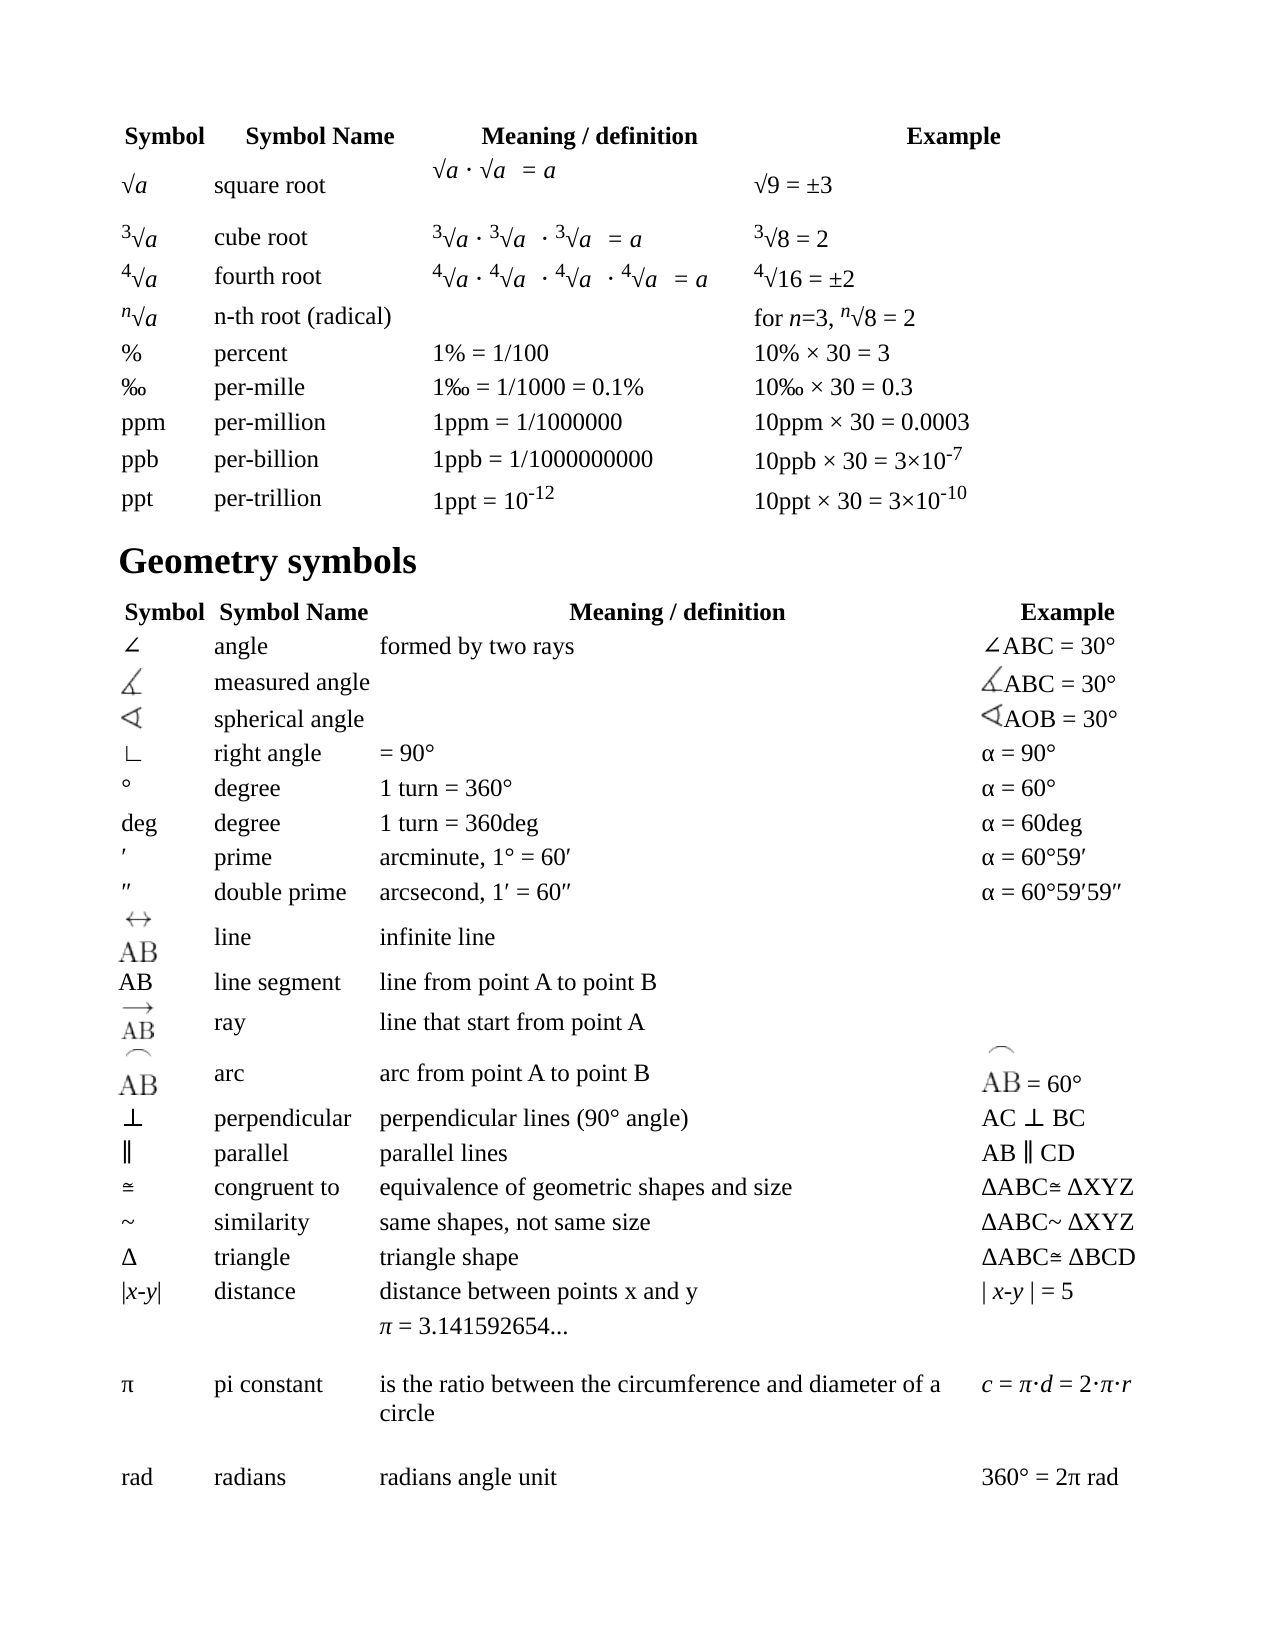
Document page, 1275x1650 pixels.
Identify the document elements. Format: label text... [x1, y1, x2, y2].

picture [121, 706, 143, 730]
table_cell square root [211, 153, 429, 217]
table_cell parallel [211, 1135, 376, 1169]
table_cell line from point A to point B [376, 964, 978, 999]
table_cell [118, 1044, 211, 1100]
table_cell ∠ABC = 30° [979, 629, 1157, 663]
table_cell √a [118, 153, 211, 217]
table_cell per-trillion [211, 478, 429, 517]
table_cell AB ∥ CD [979, 1135, 1157, 1169]
table_cell [118, 999, 211, 1044]
table_cell formed by two rays [376, 629, 978, 663]
table_cell ppb [118, 439, 211, 478]
table_cell 10ppb × 30 = 3×10-7 [751, 439, 1157, 478]
table_cell [118, 909, 211, 964]
table_cell degree [211, 805, 376, 839]
picture [121, 668, 143, 696]
table_cell ~ [118, 1204, 211, 1239]
table_cell n√a [118, 296, 211, 335]
table_cell parallel lines [376, 1135, 978, 1169]
table_cell 10ppm × 30 = 0.0003 [751, 404, 1157, 439]
table_cell radians [211, 1459, 376, 1493]
table_cell ppt [118, 478, 211, 517]
table_cell fourth root [211, 256, 429, 296]
table_cell ABC = 30° [979, 663, 1157, 701]
table_cell ≅ [118, 1170, 211, 1204]
table_cell distance [211, 1273, 376, 1308]
table_cell 1 turn = 360deg [376, 805, 978, 839]
table_cell √9 = ±3 [751, 153, 1157, 217]
table_cell π [118, 1308, 211, 1459]
table_cell AB [118, 964, 211, 999]
table_cell ° [118, 770, 211, 805]
table_cell spherical angle [211, 701, 376, 736]
table_cell arc from point A to point B [376, 1044, 978, 1100]
table_cell 10‰ × 30 = 0.3 [751, 370, 1157, 404]
table_cell √a ⋅ √a = a [429, 153, 751, 217]
table_cell per-mille [211, 370, 429, 404]
table_cell ray [211, 999, 376, 1044]
table_cell ∠ [118, 629, 211, 663]
table_cell π = 3.141592654... is the ratio between the circumference and diameter of a circle [376, 1308, 978, 1459]
table_cell 360° = 2π rad [979, 1459, 1157, 1493]
table_cell c = π⋅d = 2⋅π⋅r [979, 1308, 1157, 1459]
table_cell ⊥ [118, 1100, 211, 1135]
table_cell AOB = 30° [979, 701, 1157, 736]
table_cell 3√a [118, 217, 211, 256]
table_cell 10% × 30 = 3 [751, 335, 1157, 369]
table_cell 4√a ⋅ 4√a ⋅ 4√a ⋅ 4√a = a [429, 256, 751, 296]
table_cell triangle [211, 1239, 376, 1273]
table_cell [118, 701, 211, 736]
table_cell line [211, 909, 376, 964]
table_header Symbol Name [211, 594, 376, 628]
table_cell rad [118, 1459, 211, 1493]
table_cell percent [211, 335, 429, 369]
table_cell 3√8 = 2 [751, 217, 1157, 256]
table_cell AC ⊥ BC [979, 1100, 1157, 1135]
table_cell α = 90° [979, 736, 1157, 770]
table_cell % [118, 335, 211, 369]
table_cell double prime [211, 874, 376, 908]
table_cell angle [211, 629, 376, 663]
table_cell 4√a [118, 256, 211, 296]
table_cell arcminute, 1° = 60′ [376, 839, 978, 874]
table_header Example [979, 594, 1157, 628]
table_cell infinite line [376, 909, 978, 964]
table_header Symbol [118, 118, 211, 153]
picture [981, 666, 1004, 693]
table_header Meaning / definition [429, 118, 751, 153]
table_cell per-billion [211, 439, 429, 478]
table_cell 3√a ⋅ 3√a ⋅ 3√a = a [429, 217, 751, 256]
table_cell [429, 296, 751, 335]
table_cell | x-y | = 5 [979, 1273, 1157, 1308]
table_cell ∥ [118, 1135, 211, 1169]
table_cell arc [211, 1044, 376, 1100]
table_cell radians angle unit [376, 1459, 978, 1493]
table_cell α = 60°59′59″ [979, 874, 1157, 908]
table_cell 1 turn = 360° [376, 770, 978, 805]
table_cell [979, 909, 1157, 964]
table_cell α = 60°59′ [979, 839, 1157, 874]
picture [121, 1001, 154, 1041]
table_cell [118, 663, 211, 701]
table_cell 1% = 1/100 [429, 335, 751, 369]
table_cell α = 60deg [979, 805, 1157, 839]
table_header Symbol [118, 594, 211, 628]
table_cell prime [211, 839, 376, 874]
picture [981, 1046, 1021, 1092]
table_cell arcsecond, 1′ = 60″ [376, 874, 978, 908]
table_cell α = 60° [979, 770, 1157, 805]
table_cell Δ [118, 1239, 211, 1273]
table_cell congruent to [211, 1170, 376, 1204]
table_cell per-million [211, 404, 429, 439]
table_cell line that start from point A [376, 999, 978, 1044]
table_cell n-th root (radical) [211, 296, 429, 335]
table_header Meaning / definition [376, 594, 978, 628]
picture [118, 911, 158, 962]
table_cell 10ppt × 30 = 3×10-10 [751, 478, 1157, 517]
table_cell cube root [211, 217, 429, 256]
table_cell 1ppm = 1/1000000 [429, 404, 751, 439]
table_cell ΔABC≅ ΔBCD [979, 1239, 1157, 1273]
table_cell similarity [211, 1204, 376, 1239]
picture [981, 703, 1004, 728]
table_cell right angle [211, 736, 376, 770]
table_cell ppm [118, 404, 211, 439]
table_cell perpendicular lines (90° angle) [376, 1100, 978, 1135]
table_cell triangle shape [376, 1239, 978, 1273]
table_cell 1ppt = 10-12 [429, 478, 751, 517]
table_header Example [751, 118, 1157, 153]
table_cell 1‰ = 1/1000 = 0.1% [429, 370, 751, 404]
table_cell ∆ABC~ ∆XYZ [979, 1204, 1157, 1239]
picture [118, 1049, 158, 1095]
table_cell [979, 999, 1157, 1044]
table_cell distance between points x and y [376, 1273, 978, 1308]
table_cell [376, 663, 978, 701]
table_cell measured angle [211, 663, 376, 701]
table_cell equivalence of geometric shapes and size [376, 1170, 978, 1204]
table_cell ∟ [118, 736, 211, 770]
table_cell deg [118, 805, 211, 839]
table_cell |x-y| [118, 1273, 211, 1308]
table_cell [376, 701, 978, 736]
table_cell for n=3, n√8 = 2 [751, 296, 1157, 335]
table_cell pi constant [211, 1308, 376, 1459]
table_cell perpendicular [211, 1100, 376, 1135]
table_cell degree [211, 770, 376, 805]
table_cell 1ppb = 1/1000000000 [429, 439, 751, 478]
table_cell [979, 964, 1157, 999]
subtitle Geometry symbols [118, 538, 1157, 581]
table_cell ‰ [118, 370, 211, 404]
table_cell = 90° [376, 736, 978, 770]
table_cell = 60° [979, 1044, 1157, 1100]
table_cell ′ [118, 839, 211, 874]
table_cell 4√16 = ±2 [751, 256, 1157, 296]
table_cell ∆ABC≅ ∆XYZ [979, 1170, 1157, 1204]
table_cell same shapes, not same size [376, 1204, 978, 1239]
table_cell line segment [211, 964, 376, 999]
table_cell ″ [118, 874, 211, 908]
table_header Symbol Name [211, 118, 429, 153]
